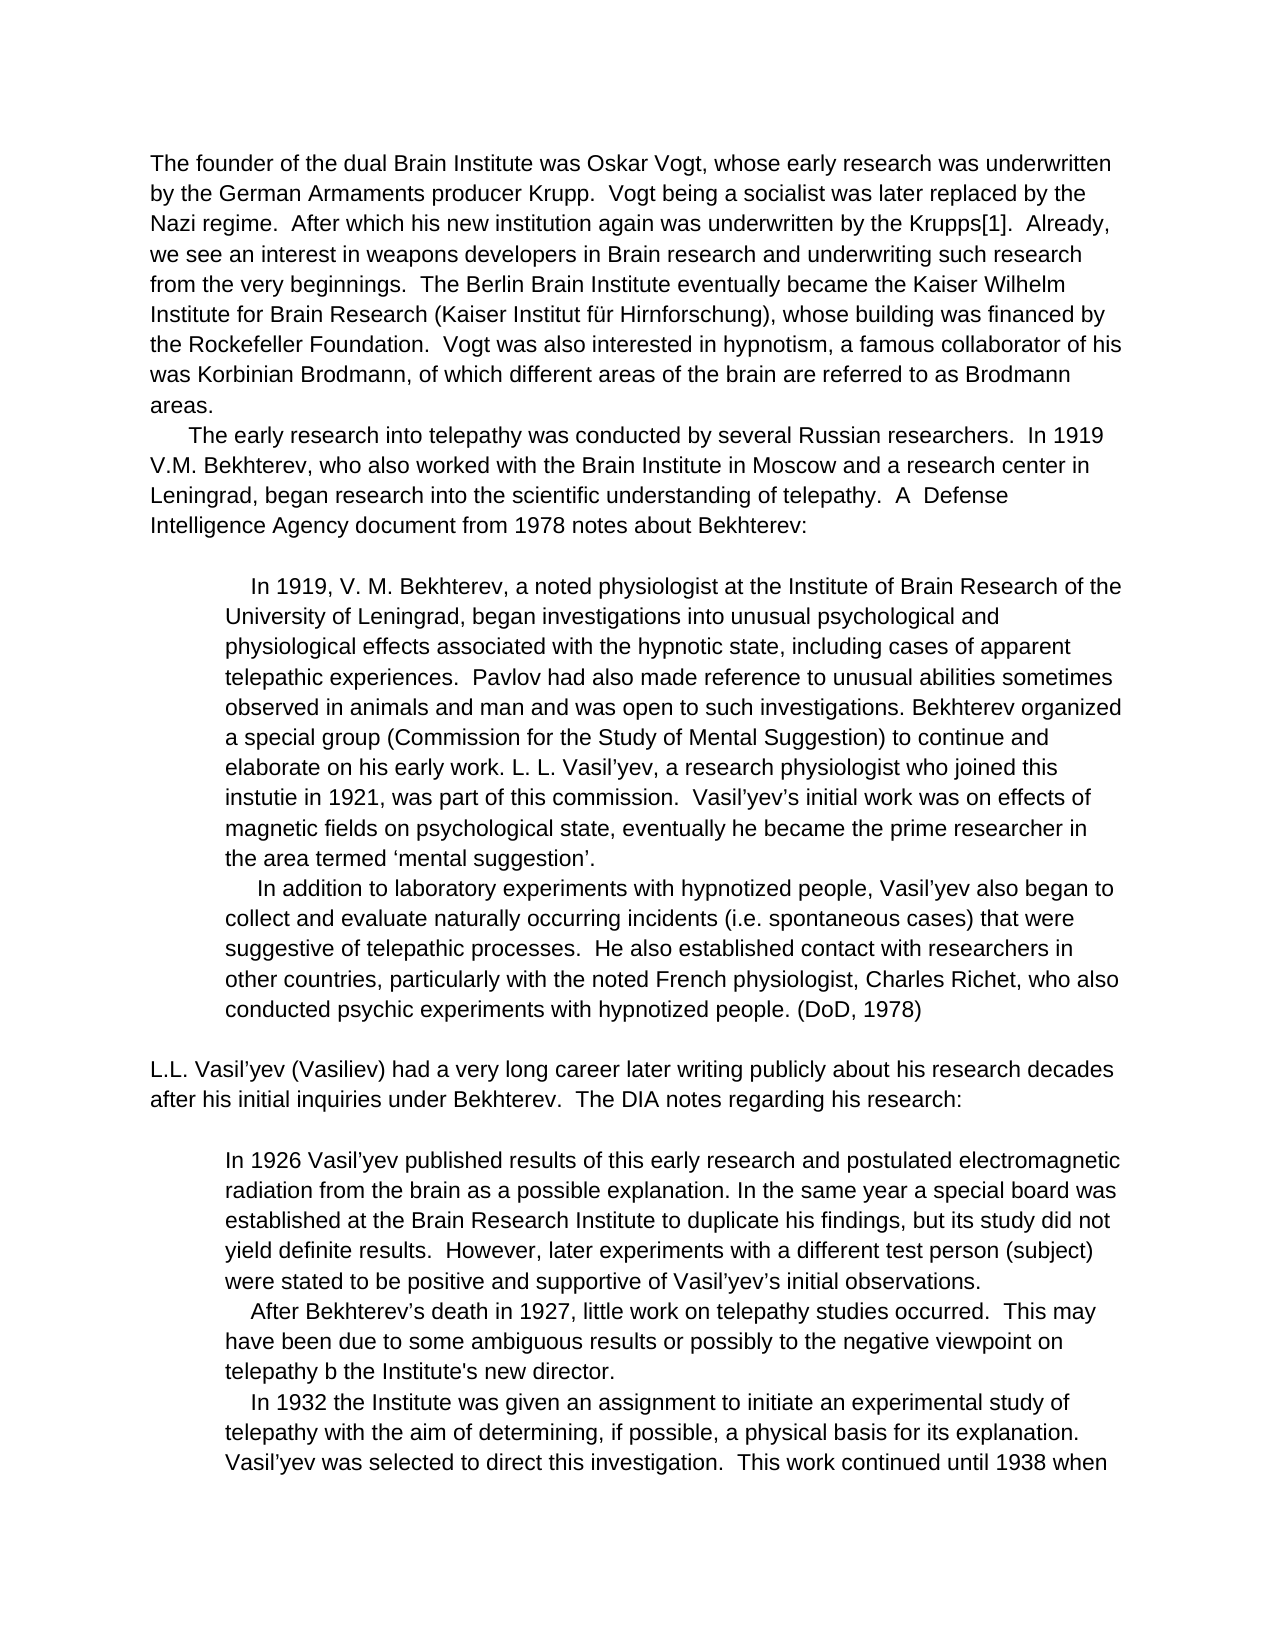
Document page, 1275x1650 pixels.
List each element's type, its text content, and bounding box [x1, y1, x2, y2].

text In 1919, V. M. Bekhterev, a noted physiologist at the Institute of Brain Research of the University of Leningrad, began investigations into unusual psychological and physiological effects associated with the hypnotic state, including cases of apparent telepathic experiences. Pavlov had also made reference to unusual abilities sometimes observed in animals and man and was open to such investigations. Bekhterev organized a special group (Commission for the Study of Mental Suggestion) to continue and elaborate on his early work. L. L. Vasil’yev, a research physiologist who joined this instutie in 1921, was part of this commission. Vasil’yev’s initial work was on effects of magnetic fields on psychological state, eventually he became the prime researcher in the area termed ‘mental suggestion’. [225, 573, 1125, 871]
text In addition to laboratory experiments with hypnotized people, Vasil’yev also began to collect and evaluate naturally occurring incidents (i.e. spontaneous cases) that were suggestive of telepathic processes. He also established contact with researchers in other countries, particularly with the noted French physiologist, Charles Richet, who also conducted psychic experiments with hypnotized people. (DoD, 1978) [225, 875, 1125, 1022]
text In 1932 the Institute was given an assignment to initiate an experimental study of telepathy with the aim of determining, if possible, a physical basis for its explanation. Vasil’yev was selected to direct this investigation. This work continued until 1938 when [225, 1388, 1125, 1475]
text In 1926 Vasil’yev published results of this early research and postulated electromagnetic radiation from the brain as a possible explanation. In the same year a special board was established at the Brain Research Institute to duplicate his findings, but its study did not yield definite results. However, later experiments with a different test person (subject) were stated to be positive and supportive of Vasil’yev’s initial observations. [225, 1147, 1125, 1294]
text L.L. Vasil’yev (Vasiliev) had a very long career later writing publicly about his research decades after his initial inquiries under Bekhterev. The DIA notes regarding his research: [150, 1056, 1125, 1113]
text The founder of the dual Brain Institute was Oskar Vogt, whose early research was underwritten by the German Armaments producer Krupp. Vogt being a socialist was later replaced by the Nazi regime. After which his new institution again was underwritten by the Krupps[1]. Already, we see an interest in weapons developers in Brain research and underwriting such research from the very beginnings. The Berlin Brain Institute eventually became the Kaiser Wilhelm Institute for Brain Research (Kaiser Institut für Hirnforschung), whose building was financed by the Rockefeller Foundation. Vogt was also interested in hypnotism, a famous collaborator of his was Korbinian Brodmann, of which different areas of the brain are referred to as Brodmann areas. [150, 150, 1125, 418]
text After Bekhterev’s death in 1927, little work on telepathy studies occurred. This may have been due to some ambiguous results or possibly to the negative viewpoint on telepathy b the Institute's new director. [225, 1298, 1125, 1385]
text The early research into telepathy was conducted by several Russian researchers. In 1919 V.M. Bekhterev, who also worked with the Brain Institute in Moscow and a research center in Leningrad, began research into the scientific understanding of telepathy. A Defense Intelligence Agency document from 1978 notes about Bekhterev: [150, 422, 1125, 539]
